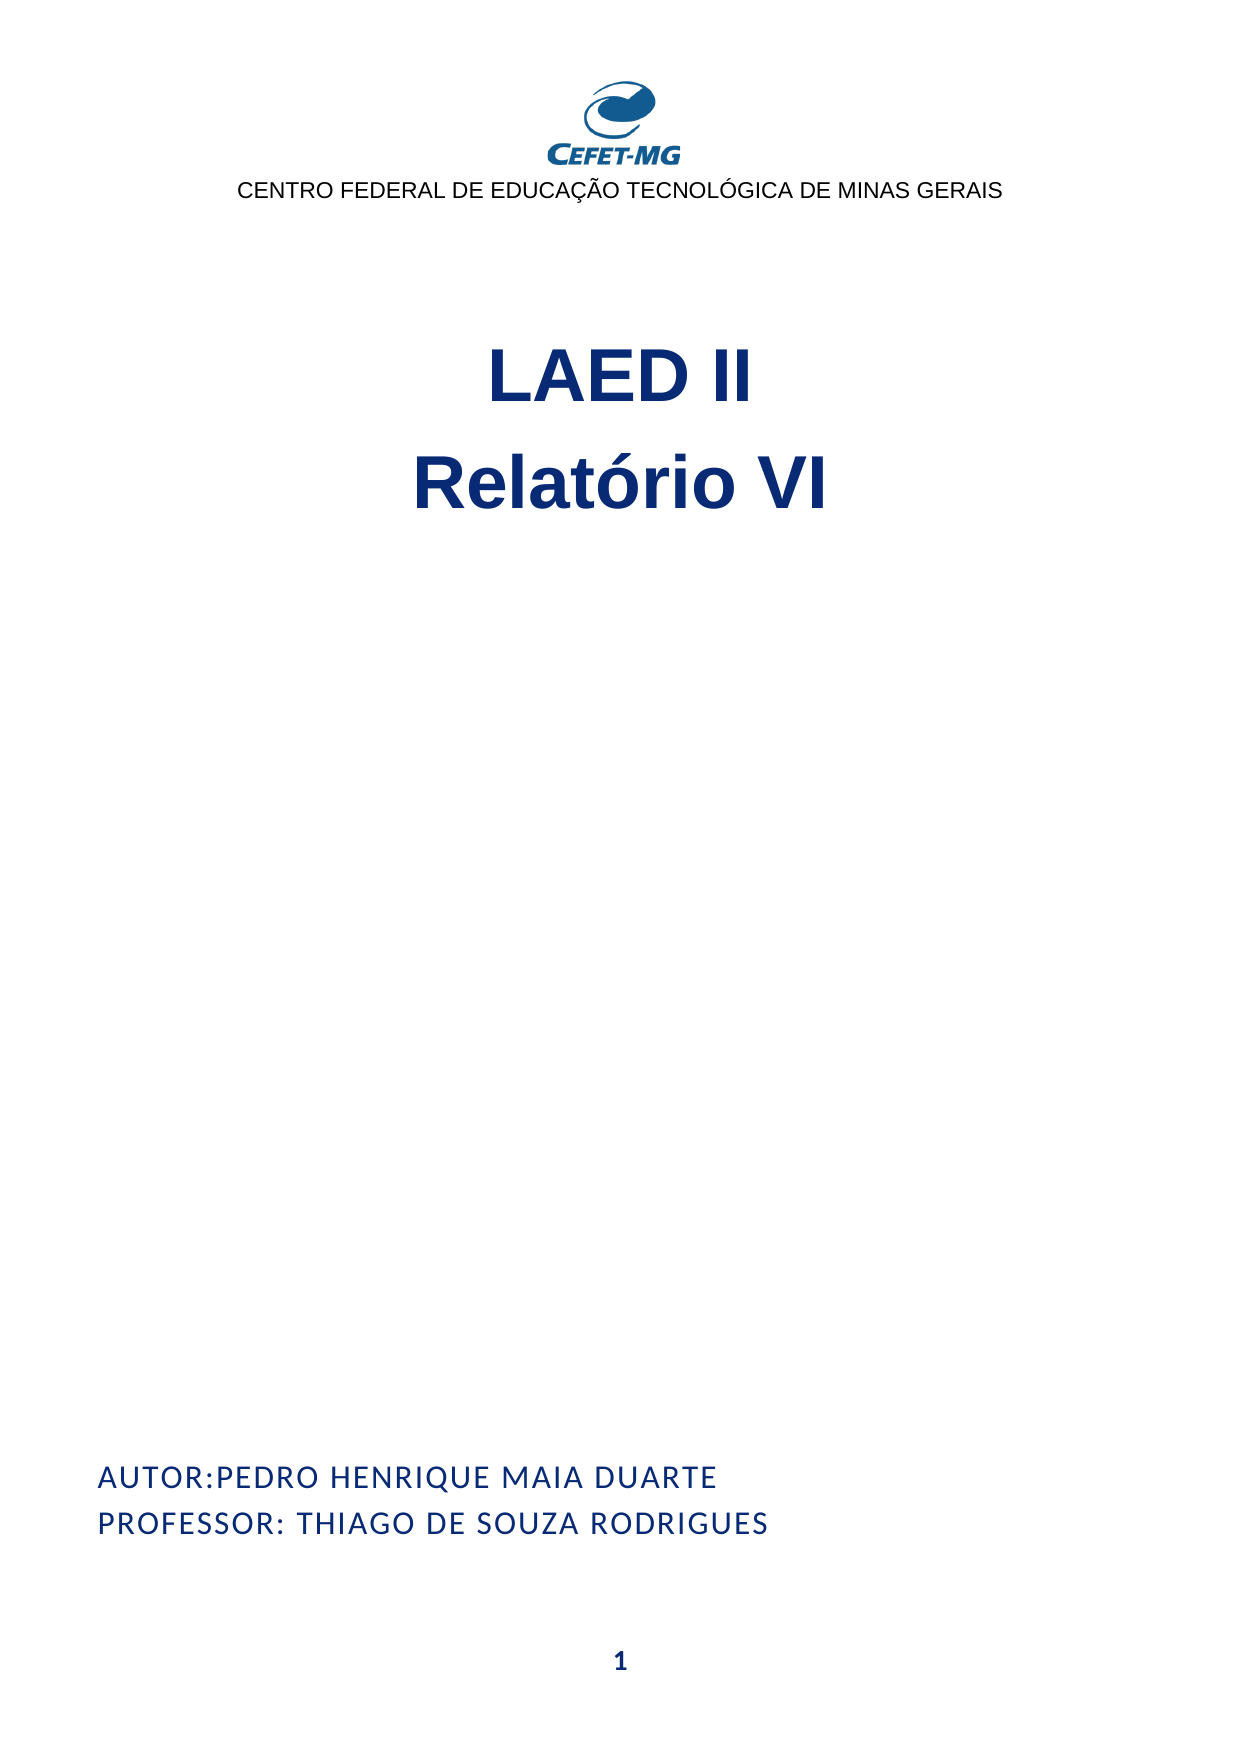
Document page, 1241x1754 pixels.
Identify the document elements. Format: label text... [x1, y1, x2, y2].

title LAED II [97, 331, 1143, 417]
picture [547, 81, 681, 165]
subtitle Professor: THIAGO DE SOUZA RODRIGUES [97, 1502, 1143, 1590]
title Relatório VI [97, 438, 1143, 524]
subtitle AUTOR:Pedro Henrique Maia Duarte [97, 1456, 1143, 1496]
